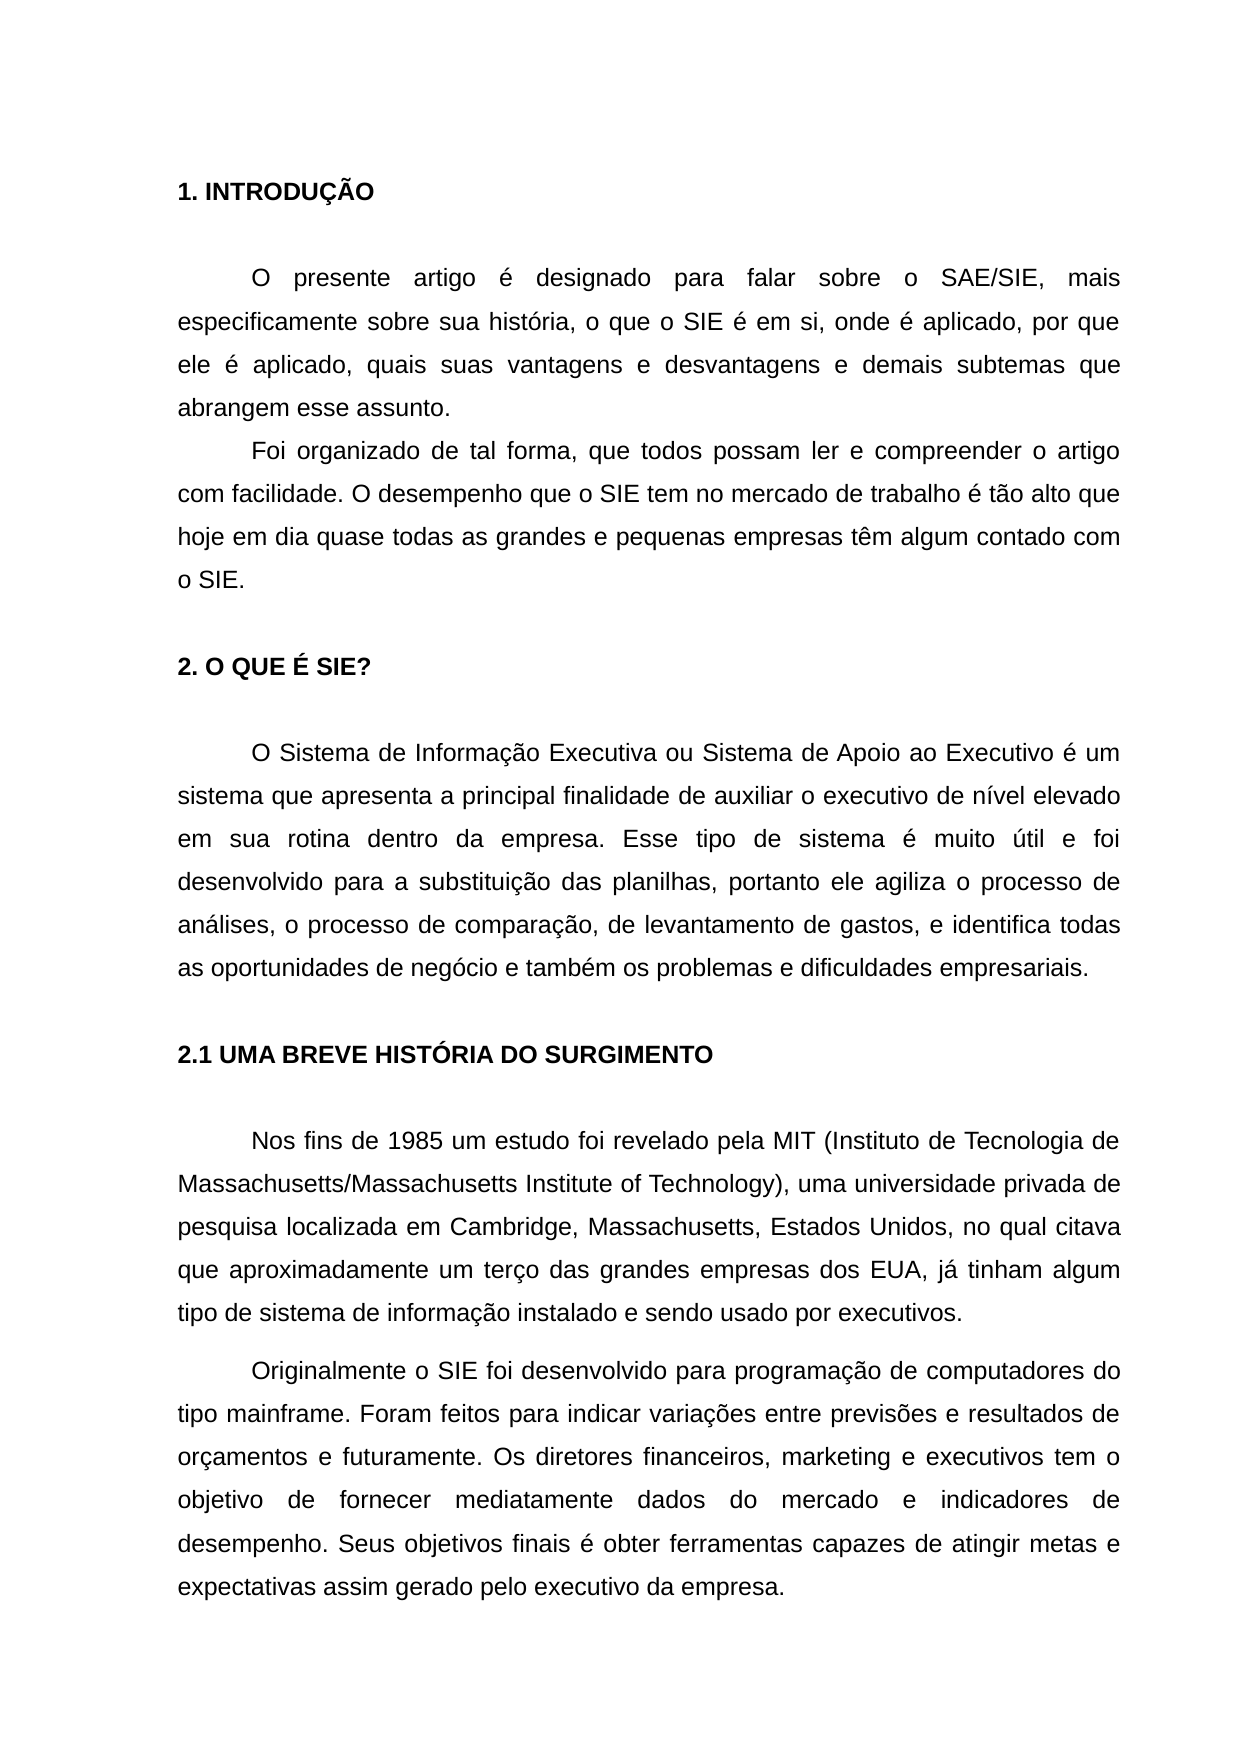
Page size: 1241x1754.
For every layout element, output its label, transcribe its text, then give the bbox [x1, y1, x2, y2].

text 2.1 UMA BREVE HISTÓRIA DO SURGIMENTO [177, 1040, 1122, 1068]
text Originalmente o SIE foi desenvolvido para programação de computadores do tipo mainframe. Foram feitos para indicar variações entre previsões e resultados de orçamentos e futuramente. Os diretores financeiros, marketing e executivos tem o objetivo de fornecer mediatamente dados do mercado e indicadores de desempenho. Seus objetivos finais é obter ferramentas capazes de atingir metas e expectativas assim gerado pelo executivo da empresa. [177, 1356, 1122, 1601]
text 2. O QUE É SIE? [177, 652, 1122, 680]
text O presente artigo é designado para falar sobre o SAE/SIE, mais especificamente sobre sua história, o que o SIE é em si, onde é aplicado, por que ele é aplicado, quais suas vantagens e desvantagens e demais subtemas que abrangem esse assunto. [177, 263, 1122, 422]
text 1. INTRODUÇÃO [177, 177, 1122, 206]
text Nos fins de 1985 um estudo foi revelado pela MIT (Instituto de Tecnologia de Massachusetts/Massachusetts Institute of Technology), uma universidade privada de pesquisa localizada em Cambridge, Massachusetts, Estados Unidos, no qual citava que aproximadamente um terço das grandes empresas dos EUA, já tinham algum tipo de sistema de informação instalado e sendo usado por executivos. [177, 1126, 1122, 1327]
text O Sistema de Informação Executiva ou Sistema de Apoio ao Executivo é um sistema que apresenta a principal finalidade de auxiliar o executivo de nível elevado em sua rotina dentro da empresa. Esse tipo de sistema é muito útil e foi desenvolvido para a substituição das planilhas, portanto ele agiliza o processo de análises, o processo de comparação, de levantamento de gastos, e identifica todas as oportunidades de negócio e também os problemas e dificuldades empresariais. [177, 738, 1122, 982]
text Foi organizado de tal forma, que todos possam ler e compreender o artigo com facilidade. O desempenho que o SIE tem no mercado de trabalho é tão alto que hoje em dia quase todas as grandes e pequenas empresas têm algum contado com o SIE. [177, 436, 1122, 594]
